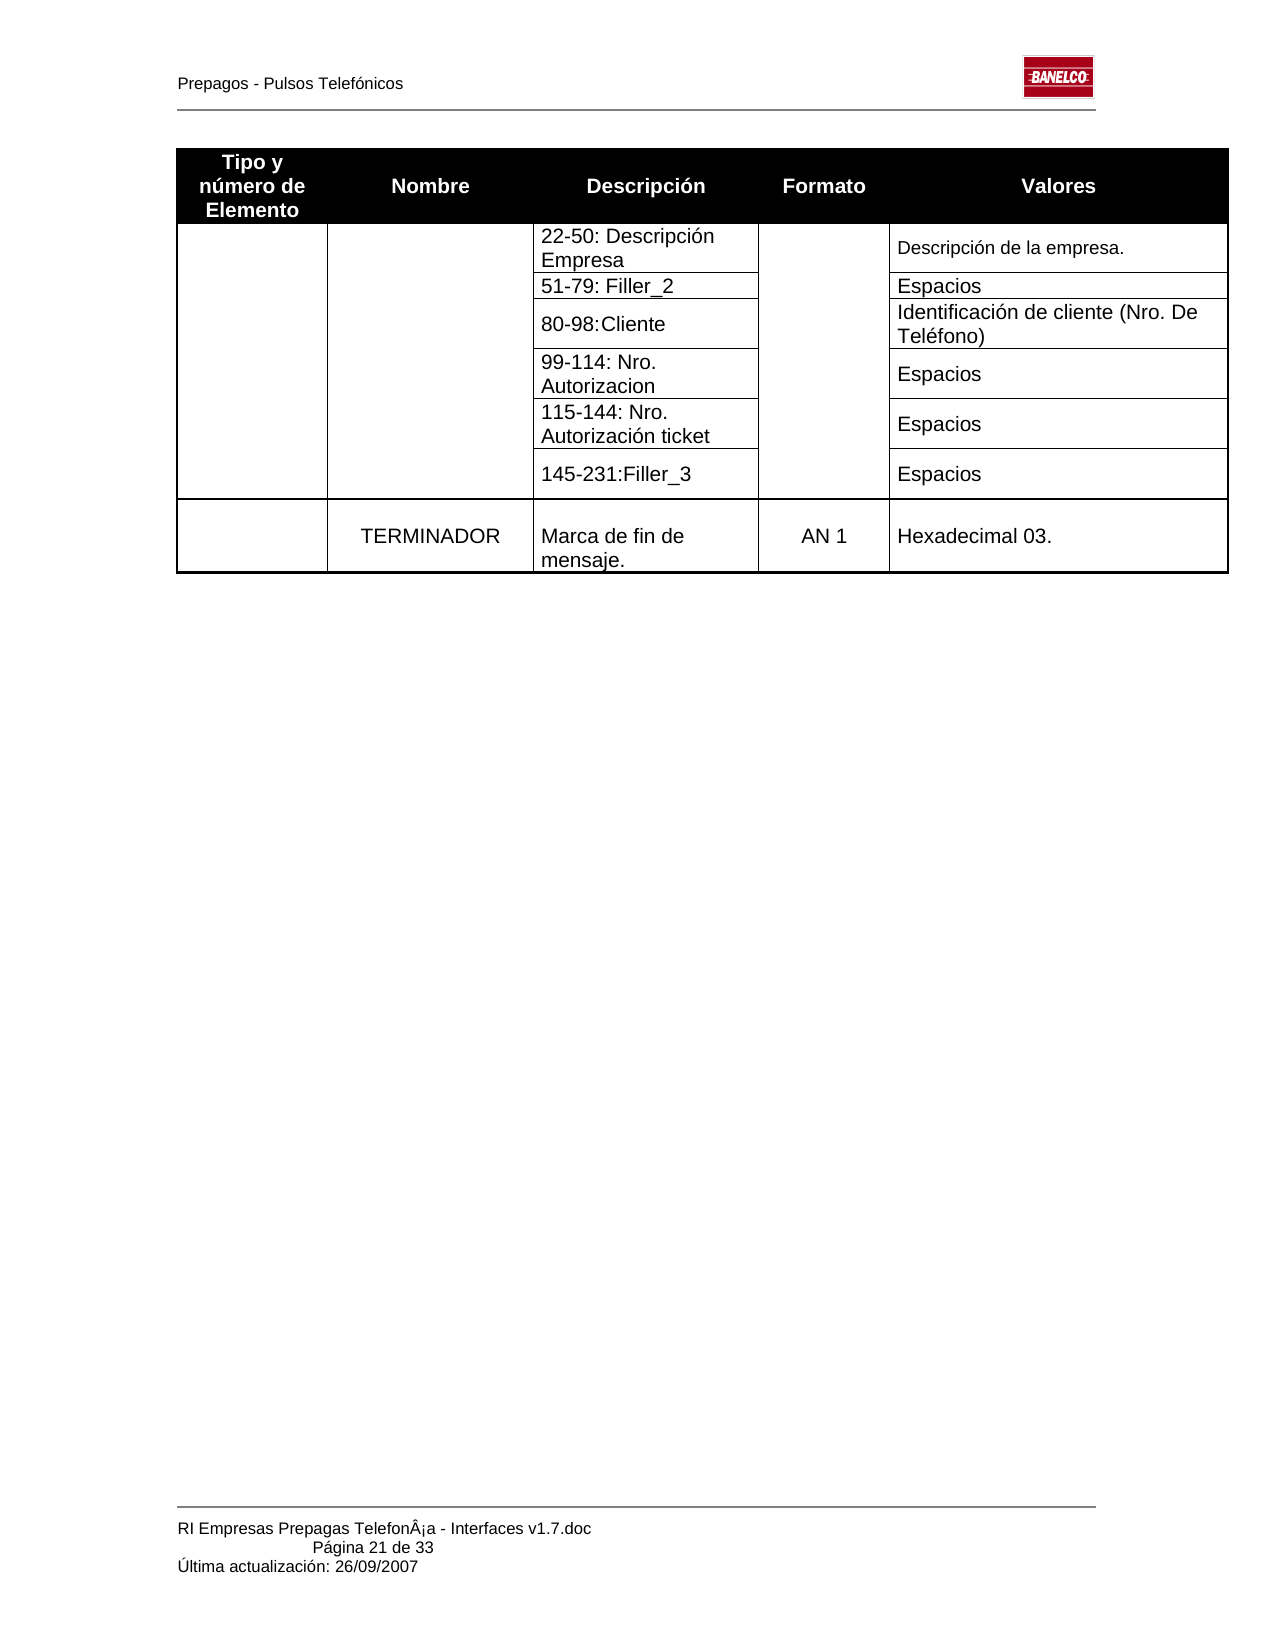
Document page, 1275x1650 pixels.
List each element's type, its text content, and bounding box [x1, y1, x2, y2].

table_cell [178, 500, 327, 571]
table_header Formato [759, 150, 889, 222]
table_cell 80-98: Cliente [534, 299, 758, 348]
table_header Nombre [328, 150, 533, 222]
table_cell [178, 224, 327, 497]
table_cell Marca de fin de mensaje. [534, 500, 758, 571]
table_header Descripción [534, 150, 758, 222]
table_cell Espacios [890, 273, 1227, 298]
table_header Valores [890, 150, 1227, 222]
table_cell 99-114: Nro. Autorizacion [534, 349, 758, 398]
table_cell 115-144: Nro. Autorización ticket [534, 399, 758, 448]
table_cell Identificación de cliente (Nro. De Teléfono) [890, 299, 1227, 348]
table_cell TERMINADOR [328, 500, 533, 571]
table_cell 51-79: Filler_2 [534, 273, 758, 298]
table_cell 22-50: Descripción Empresa [534, 224, 758, 272]
table_cell Hexadecimal 03. [890, 500, 1227, 571]
table_cell Descripción de la empresa. [890, 224, 1227, 272]
table_cell 145-231:Filler_3 [534, 449, 758, 497]
table_cell Espacios [890, 449, 1227, 497]
table_cell AN 1 [759, 500, 889, 571]
picture [1022, 55, 1095, 99]
table_cell [328, 224, 533, 497]
table_header Tipo y número de Elemento [178, 150, 327, 222]
table_cell [759, 224, 889, 497]
table_cell Espacios [890, 349, 1227, 398]
table_cell Espacios [890, 399, 1227, 448]
